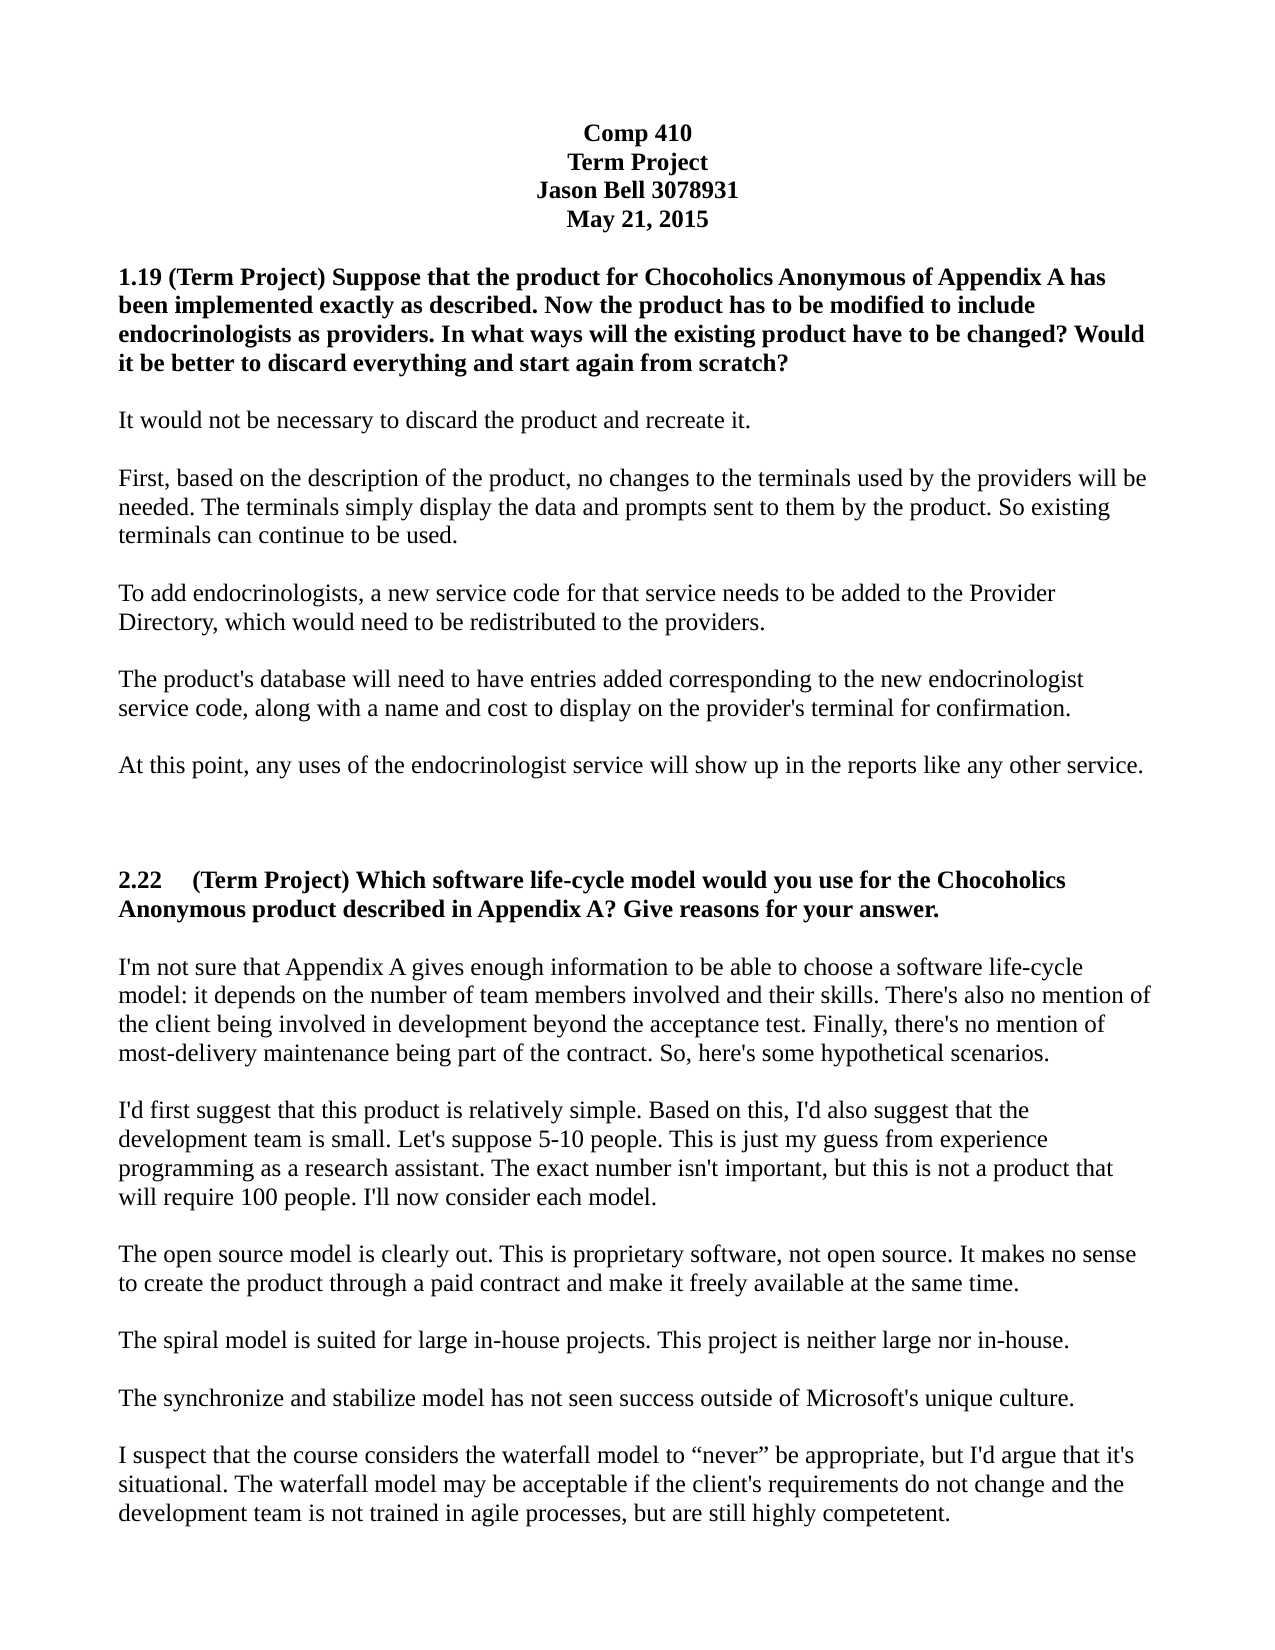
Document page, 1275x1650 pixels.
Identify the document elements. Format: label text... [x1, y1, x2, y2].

text I suspect that the course considers the waterfall model to “never” be appropriate, but I'd argue that it's situational. The waterfall model may be acceptable if the client's requirements do not change and the development team is not trained in agile processes, but are still highly competetent. [118, 1441, 1157, 1527]
text The synchronize and stabilize model has not seen success outside of Microsoft's unique culture. [118, 1383, 1157, 1412]
text The product's database will need to have entries added corresponding to the new endocrinologist service code, along with a name and cost to display on the provider's terminal for confirmation. [118, 664, 1157, 722]
text The spiral model is suited for large in-house projects. This project is neither large nor in-house. [118, 1326, 1157, 1354]
text I'm not sure that Appendix A gives enough information to be able to choose a software life-cycle model: it depends on the number of team members involved and their skills. There's also no mention of the client being involved in development beyond the acceptance test. Finally, there's no mention of most-delivery maintenance being part of the contract. So, here's some hypothetical scenarios. [118, 952, 1157, 1067]
text Jason Bell 3078931 [118, 176, 1157, 204]
text To add endocrinologists, a new service code for that service needs to be added to the Provider Directory, which would need to be redistributed to the providers. [118, 578, 1157, 636]
text It would not be necessary to discard the product and recreate it. [118, 406, 1157, 434]
text May 21, 2015 [118, 204, 1157, 233]
text The open source model is clearly out. This is proprietary software, not open source. It makes no sense to create the product through a paid contract and make it freely available at the same time. [118, 1239, 1157, 1297]
text Term Project [118, 147, 1157, 176]
text 1.19 (Term Project) Suppose that the product for Chocoholics Anonymous of Appendix A has been implemented exactly as described. Now the product has to be modified to include endocrinologists as providers. In what ways will the existing product have to be changed? Would it be better to discard everything and start again from scratch? [118, 262, 1157, 377]
text 2.22 (Term Project) Which software life-cycle model would you use for the Chocoholics Anonymous product described in Appendix A? Give reasons for your answer. [118, 866, 1157, 923]
text At this point, any uses of the endocrinologist service will show up in the reports like any other service. [118, 751, 1157, 779]
text Comp 410 [118, 118, 1157, 147]
text First, based on the description of the product, no changes to the terminals used by the providers will be needed. The terminals simply display the data and prompts sent to them by the product. So existing terminals can continue to be used. [118, 463, 1157, 549]
text I'd first suggest that this product is relatively simple. Based on this, I'd also suggest that the development team is small. Let's suppose 5-10 people. This is just my guess from experience programming as a research assistant. The exact number isn't important, but this is not a product that will require 100 people. I'll now consider each model. [118, 1096, 1157, 1211]
